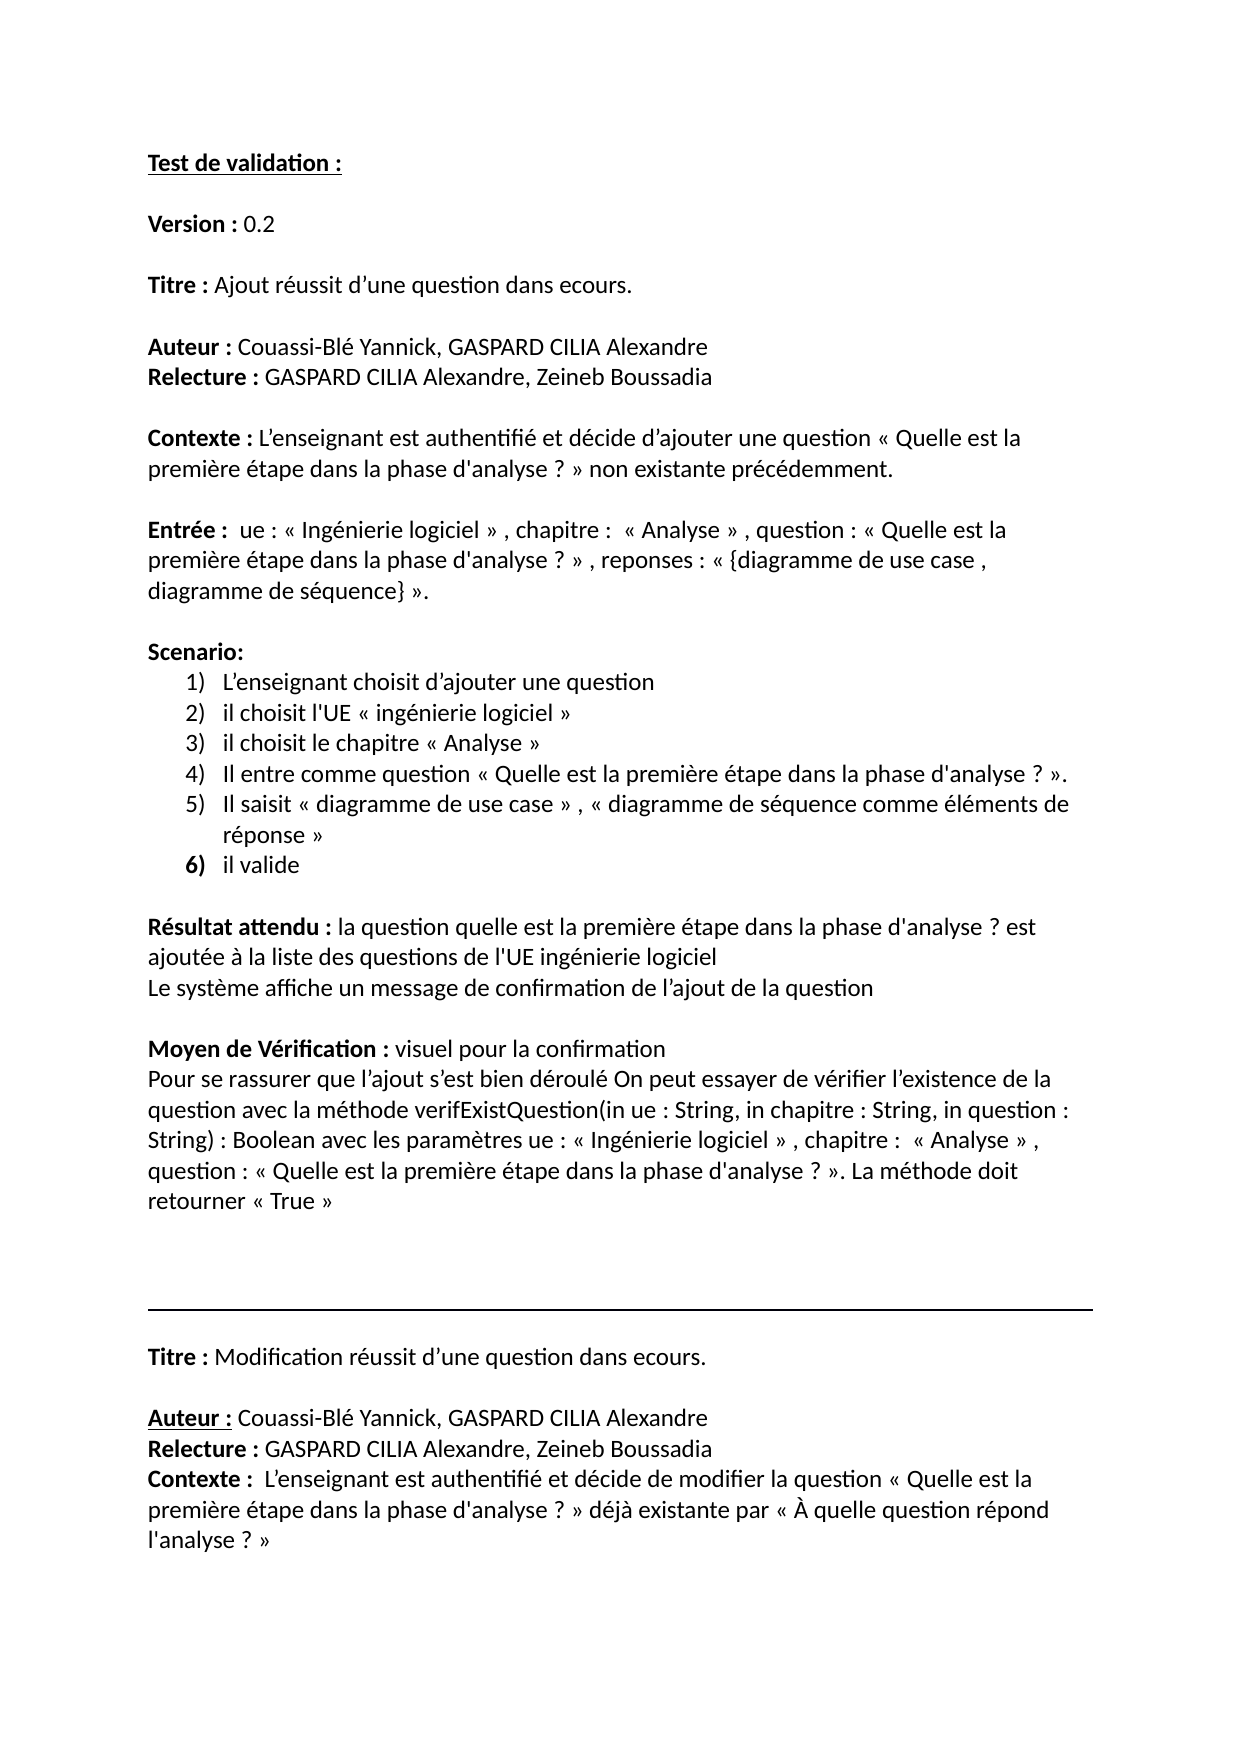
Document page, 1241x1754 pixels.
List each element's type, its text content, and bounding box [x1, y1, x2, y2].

text Moyen de Vérification : visuel pour la confirmation [148, 1033, 1093, 1063]
list il valide [185, 849, 1093, 911]
list L’enseignant choisit d’ajouter une question [185, 666, 1093, 697]
text Le système affiche un message de confirmation de l’ajout de la question [148, 972, 1093, 1002]
text Titre : Ajout réussit d’une question dans ecours. [148, 270, 1093, 300]
text Titre : Modification réussit d’une question dans ecours. [148, 1342, 1093, 1372]
text Entrée : ue : « Ingénierie logiciel » , chapitre : « Analyse » , question : « Quelle est la première étape dans la phase d'analyse ? » , reponses : « {diagramme de use case , diagramme de séquence} ». [148, 514, 1093, 605]
text Résultat attendu : la question quelle est la première étape dans la phase d'analyse ? est ajoutée à la liste des questions de l'UE ingénierie logiciel [148, 911, 1093, 972]
text Test de validation : [148, 148, 1093, 178]
list Il entre comme question « Quelle est la première étape dans la phase d'analyse ? ». [185, 758, 1093, 788]
text Relecture : GASPARD CILIA Alexandre, Zeineb Boussadia [148, 361, 1093, 392]
text Auteur : Couassi-Blé Yannick, GASPARD CILIA Alexandre [148, 1403, 1093, 1433]
text Pour se rassurer que l’ajout s’est bien déroulé On peut essayer de vérifier l’existence de la question avec la méthode verifExistQuestion(in ue : String, in chapitre : String, in question : String) : Boolean avec les paramètres ue : « Ingénierie logiciel » , chapitre : « Analyse » , question : « Quelle est la première étape dans la phase d'analyse ? ». La méthode doit retourner « True » [148, 1063, 1093, 1216]
text Contexte : L’enseignant est authentifié et décide de modifier la question « Quelle est la première étape dans la phase d'analyse ? » déjà existante par « À quelle question répond l'analyse ? » [148, 1464, 1093, 1555]
text Auteur : Couassi-Blé Yannick, GASPARD CILIA Alexandre [148, 331, 1093, 361]
list Il saisit « diagramme de use case » , « diagramme de séquence comme éléments de réponse » [185, 788, 1093, 849]
text Version : 0.2 [148, 209, 1093, 239]
text Relecture : GASPARD CILIA Alexandre, Zeineb Boussadia [148, 1433, 1093, 1464]
text Contexte : L’enseignant est authentifié et décide d’ajouter une question « Quelle est la première étape dans la phase d'analyse ? » non existante précédemment. [148, 422, 1093, 483]
text Scenario: [148, 636, 1093, 666]
list il choisit l'UE « ingénierie logiciel » [185, 697, 1093, 727]
list il choisit le chapitre « Analyse » [185, 727, 1093, 758]
